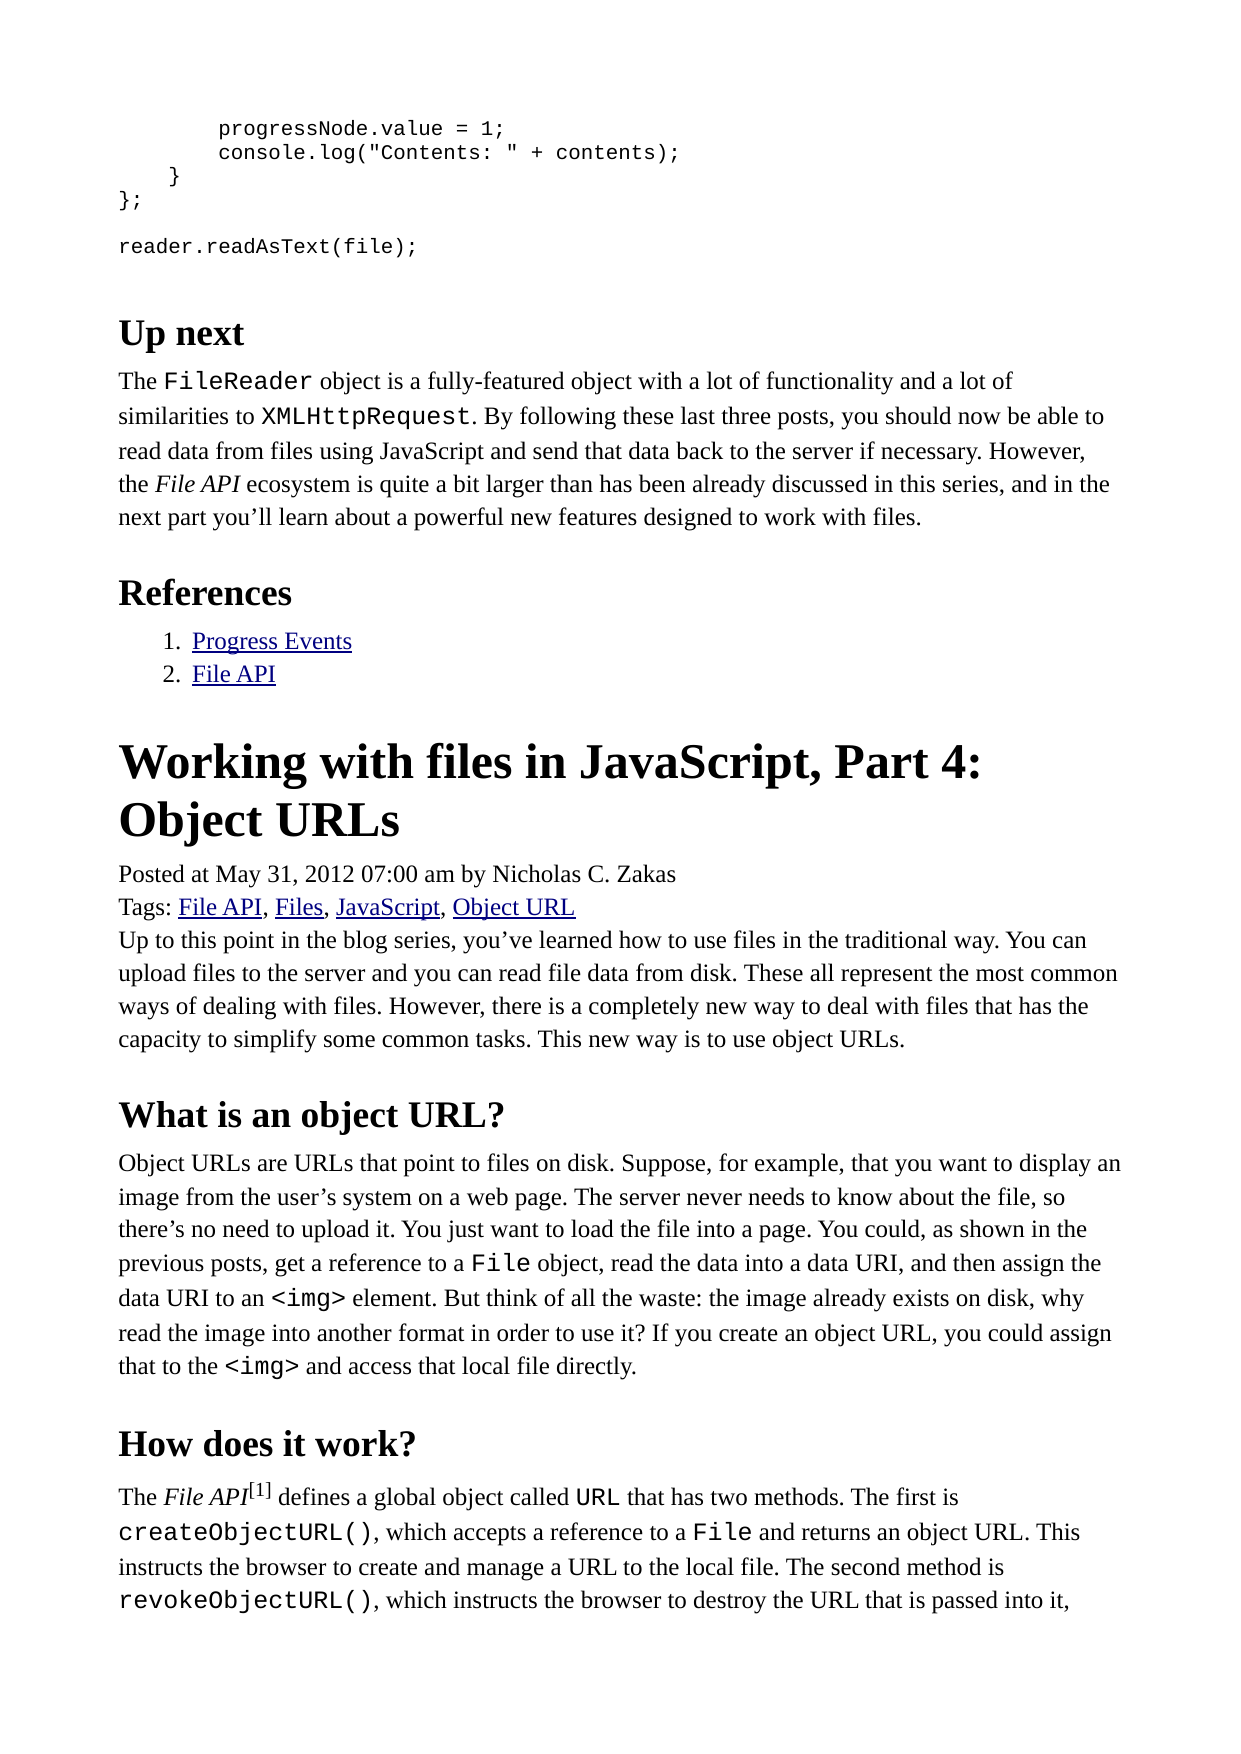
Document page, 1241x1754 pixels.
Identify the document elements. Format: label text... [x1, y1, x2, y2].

subtitle References [118, 571, 1122, 614]
text Up to this point in the blog series, you’ve learned how to use files in the traditional way. You can upload files to the server and you can read file data from disk. These all represent the most common ways of dealing with files. However, there is a completely new way to deal with files that has the capacity to simplify some common tasks. This new way is to use object URLs. [118, 925, 1122, 1053]
text console.log("Contents: " + contents); [118, 142, 1122, 165]
text Tags: File API, Files, JavaScript, Object URL [118, 892, 1122, 921]
text Object URLs are URLs that point to files on disk. Suppose, for example, that you want to display an image from the user’s system on a web page. The server never needs to know about the file, so there’s no need to upload it. You just want to load the file into a page. You could, as shown in the previous posts, get a reference to a File object, read the data into a data URI, and then assign the data URI to an <img> element. But think of all the waste: the image already exists on disk, why read the image into another format in order to use it? If you create an object URL, you could assign that to the <img> and access that local file directly. [118, 1148, 1122, 1382]
subtitle How does it work? [118, 1422, 1122, 1465]
text }; [118, 189, 1122, 213]
text The FileReader object is a fully-featured object with a lot of functionality and a lot of similarities to XMLHttpRequest. By following these last three posts, you should now be able to read data from files using JavaScript and send that data back to the server if necessary. However, the File API ecosystem is quite a bit larger than has been already discussed in this series, and in the next part you’ll learn about a powerful new features designed to work with files. [118, 366, 1122, 531]
subtitle Up next [118, 310, 1122, 353]
subtitle Working with files in JavaScript, Part 4: Object URLs [118, 732, 1122, 847]
list File API [162, 659, 1122, 688]
text progressNode.value = 1; [118, 118, 1122, 142]
text The File API[1] defines a global object called URL that has two methods. The first is createObjectURL(), which accepts a reference to a File and returns an object URL. This instructs the browser to create and manage a URL to the local file. The second method is revokeObjectURL(), which instructs the browser to destroy the URL that is passed into it, [118, 1477, 1122, 1616]
subtitle What is an object URL? [118, 1093, 1122, 1136]
list Progress Events [162, 626, 1122, 655]
text } [118, 165, 1122, 189]
text Posted at May 31, 2012 07:00 am by Nicholas C. Zakas [118, 859, 1122, 888]
text reader.readAsText(file); [118, 236, 1122, 260]
